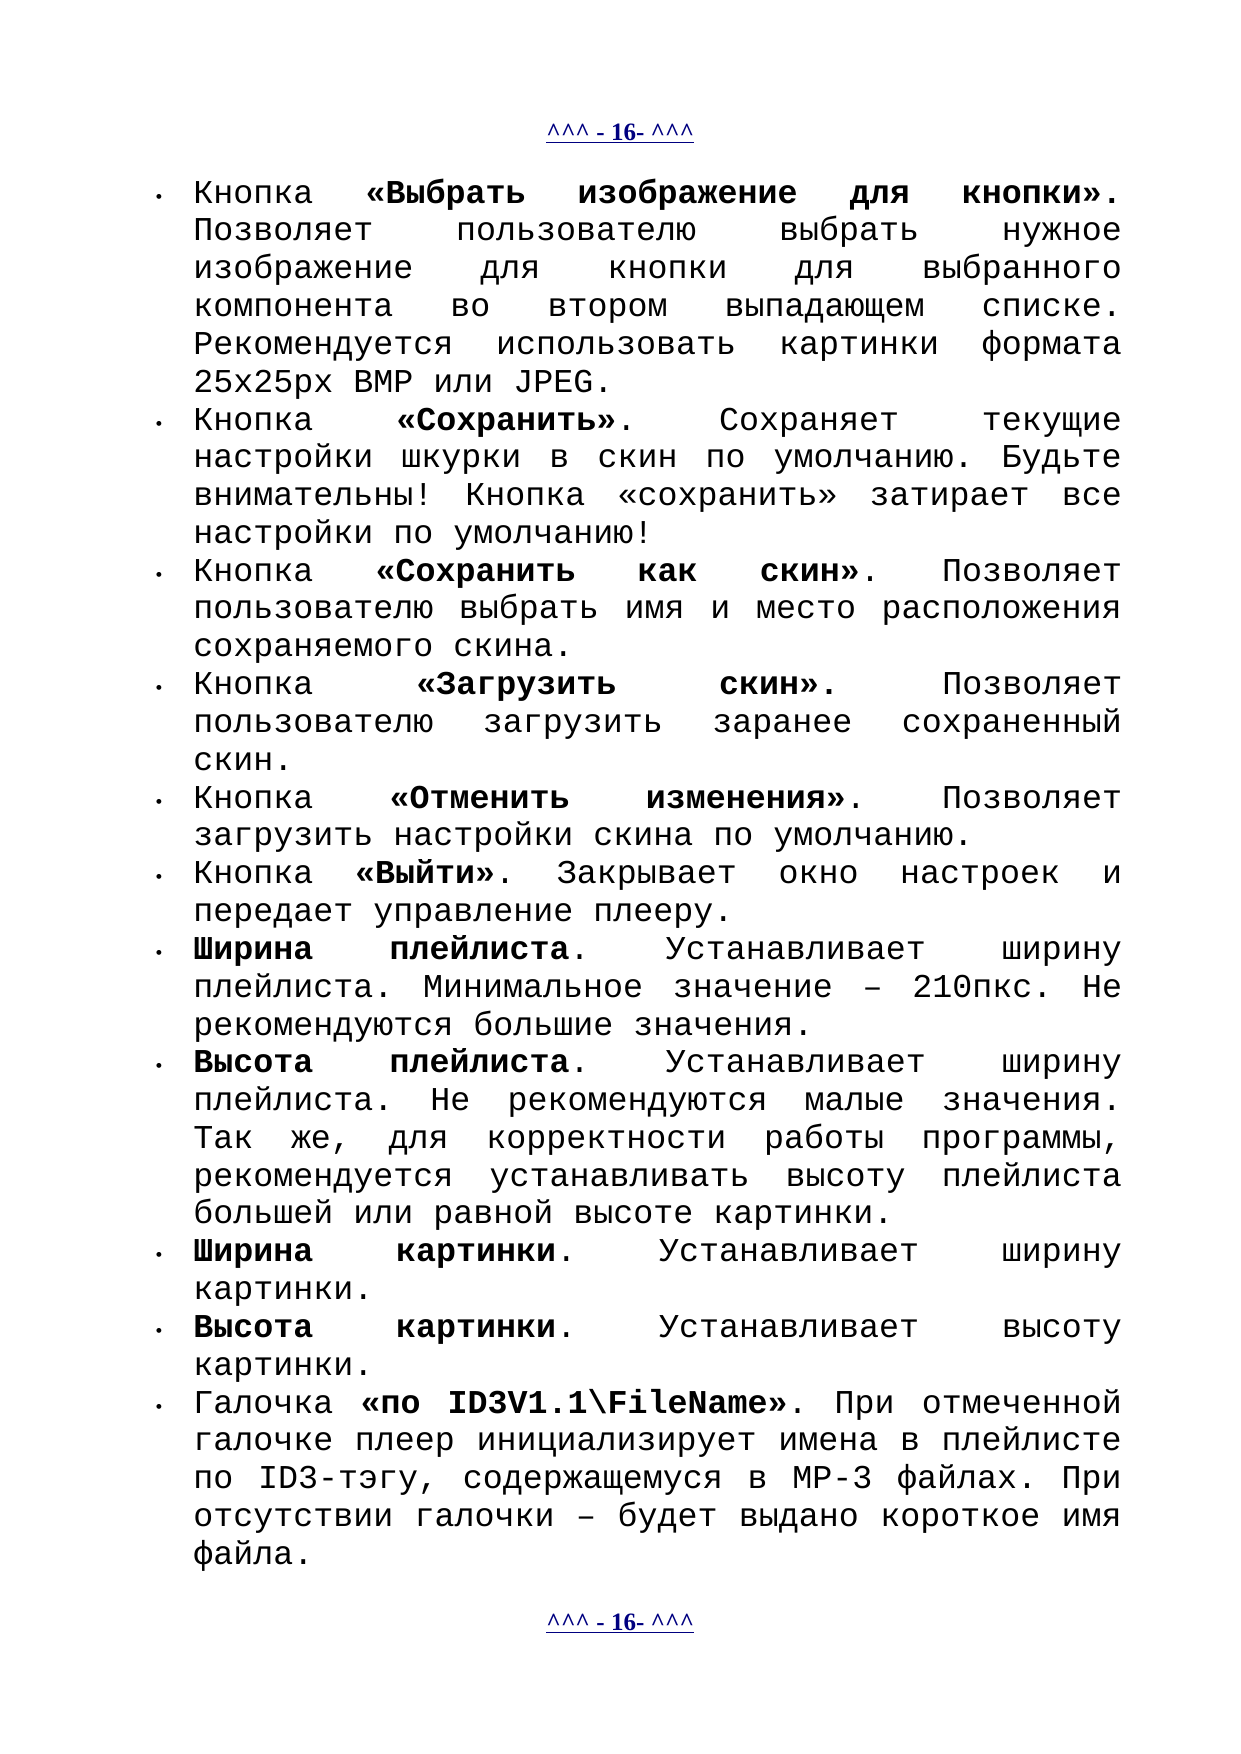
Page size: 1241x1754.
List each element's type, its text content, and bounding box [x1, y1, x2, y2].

list Высота плейлиста. Устанавливает ширину плейлиста. Не рекомендуются малые значения. Так же, для корректности работы программы, рекомендуется устанавливать высоту плейлиста большей или равной высоте картинки. [156, 1045, 1122, 1234]
list Кнопка «Выбрать изображение для кнопки». Позволяет пользователю выбрать нужное изображение для кнопки для выбранного компонента во втором выпадающем списке. Рекомендуется использовать картинки формата 25x25px BMP или JPEG. [156, 175, 1122, 402]
list Кнопка «Сохранить как скин». Позволяет пользователю выбрать имя и место расположения сохраняемого скина. [156, 553, 1122, 667]
list Кнопка «Отменить изменения». Позволяет загрузить настройки скина по умолчанию. [156, 780, 1122, 856]
list Кнопка «Выйти». Закрывает окно настроек и передает управление плееру. [156, 856, 1122, 932]
list Ширина плейлиста. Устанавливает ширину плейлиста. Минимальное значение – 210пкс. Не рекомендуются большие значения. [156, 932, 1122, 1045]
list Ширина картинки. Устанавливает ширину картинки. [156, 1234, 1122, 1310]
list Высота картинки. Устанавливает высоту картинки. [156, 1310, 1122, 1385]
list Кнопка «Загрузить скин». Позволяет пользователю загрузить заранее сохраненный скин. [156, 667, 1122, 780]
list Кнопка «Сохранить». Сохраняет текущие настройки шкурки в скин по умолчанию. Будьте внимательны! Кнопка «сохранить» затирает все настройки по умолчанию! [156, 402, 1122, 553]
list Галочка «по ID3V1.1\FileName». При отмеченной галочке плеер инициализирует имена в плейлисте по ID3-тэгу, содержащемуся в MP-3 файлах. При отсутствии галочки – будет выдано короткое имя файла. [156, 1385, 1122, 1574]
